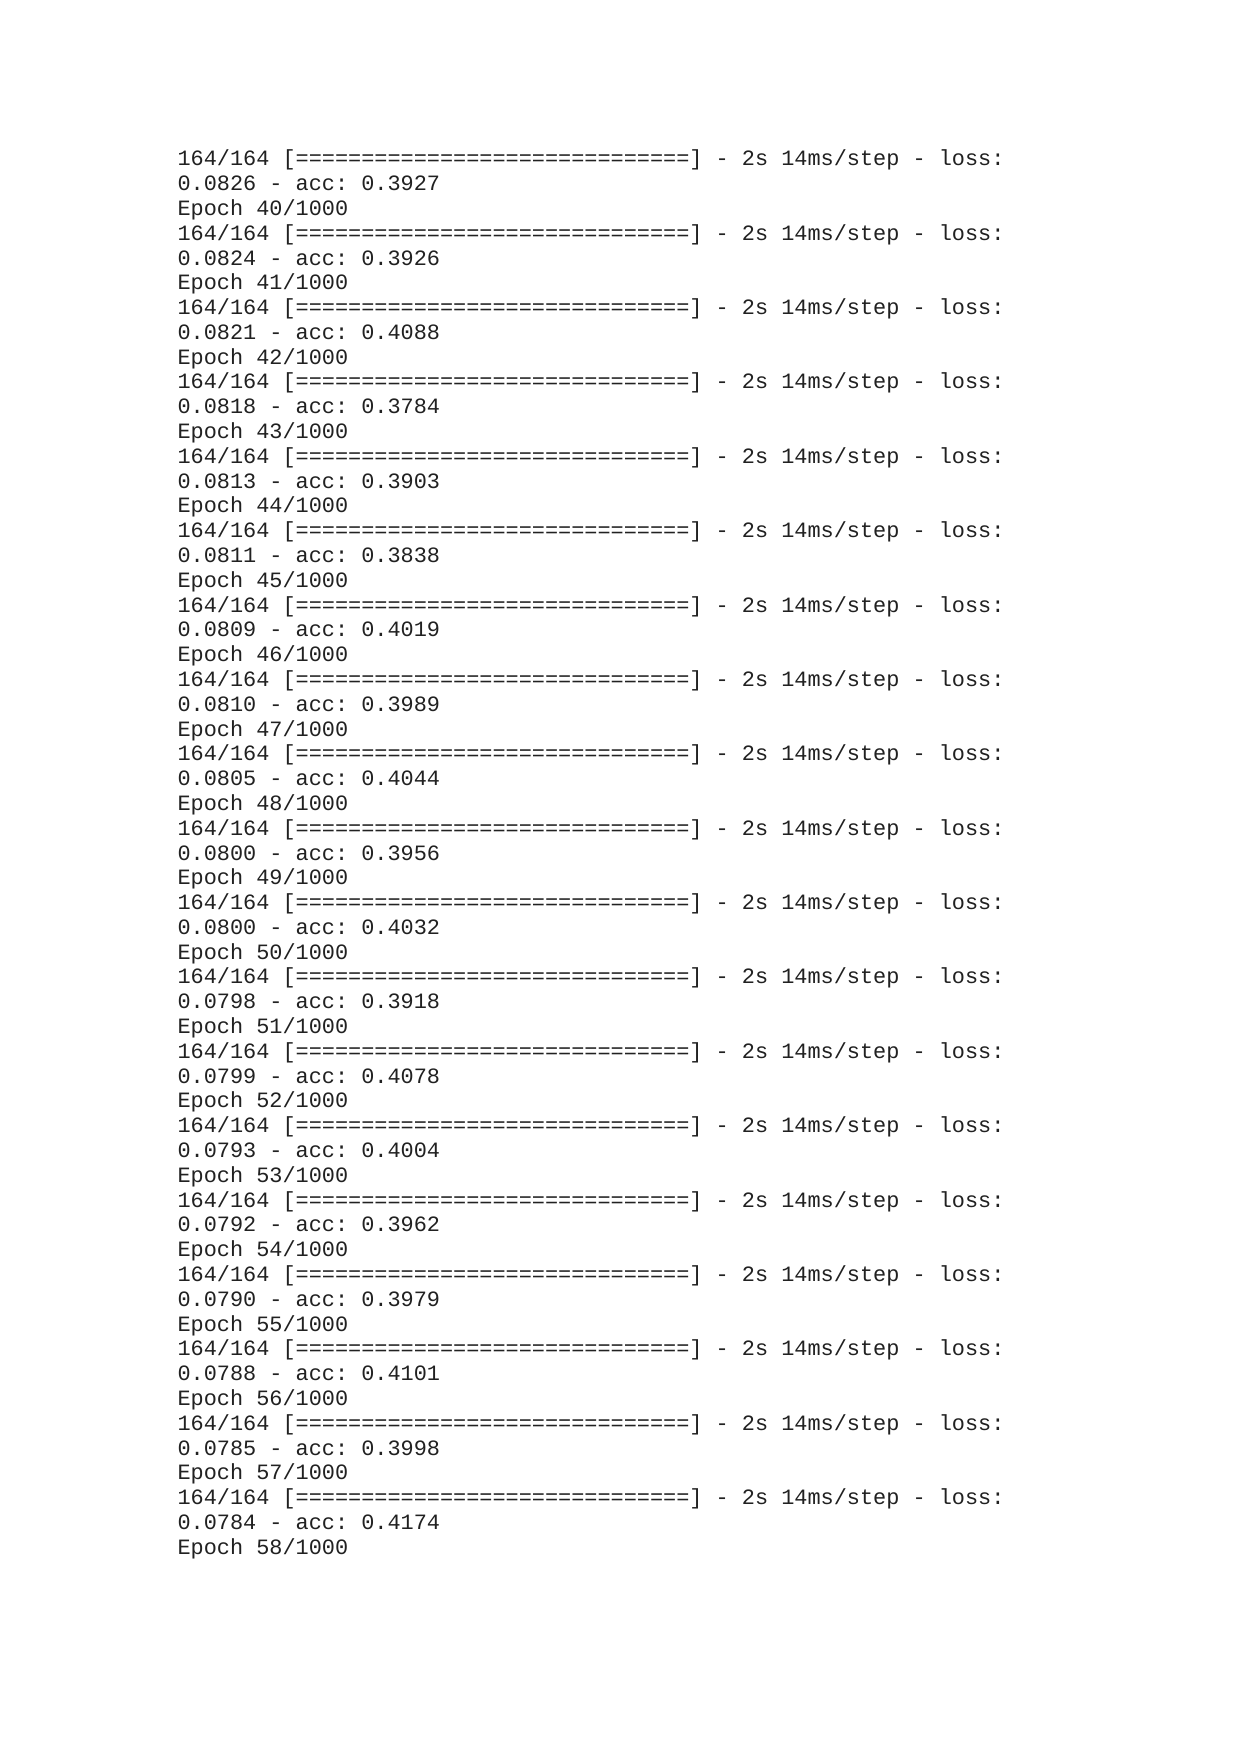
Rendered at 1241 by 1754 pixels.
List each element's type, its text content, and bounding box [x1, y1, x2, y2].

text 164/164 [==============================] - 2s 14ms/step - loss: 0.0826 - acc: 0.3927 [177, 148, 1063, 197]
text Epoch 58/1000 [177, 1536, 1063, 1561]
text 164/164 [==============================] - 2s 14ms/step - loss: 0.0788 - acc: 0.4101 [177, 1338, 1063, 1387]
text Epoch 50/1000 [177, 941, 1063, 966]
text 164/164 [==============================] - 2s 14ms/step - loss: 0.0805 - acc: 0.4044 [177, 743, 1063, 792]
text 164/164 [==============================] - 2s 14ms/step - loss: 0.0784 - acc: 0.4174 [177, 1486, 1063, 1536]
text Epoch 56/1000 [177, 1387, 1063, 1412]
text Epoch 41/1000 [177, 272, 1063, 296]
text 164/164 [==============================] - 2s 14ms/step - loss: 0.0785 - acc: 0.3998 [177, 1412, 1063, 1462]
text 164/164 [==============================] - 2s 14ms/step - loss: 0.0790 - acc: 0.3979 [177, 1263, 1063, 1313]
text 164/164 [==============================] - 2s 14ms/step - loss: 0.0793 - acc: 0.4004 [177, 1114, 1063, 1164]
text 164/164 [==============================] - 2s 14ms/step - loss: 0.0810 - acc: 0.3989 [177, 668, 1063, 718]
text Epoch 55/1000 [177, 1313, 1063, 1338]
text Epoch 57/1000 [177, 1462, 1063, 1486]
text Epoch 49/1000 [177, 867, 1063, 891]
text Epoch 54/1000 [177, 1238, 1063, 1263]
text 164/164 [==============================] - 2s 14ms/step - loss: 0.0813 - acc: 0.3903 [177, 445, 1063, 495]
text 164/164 [==============================] - 2s 14ms/step - loss: 0.0821 - acc: 0.4088 [177, 296, 1063, 346]
text Epoch 51/1000 [177, 1015, 1063, 1040]
text Epoch 46/1000 [177, 643, 1063, 668]
text Epoch 40/1000 [177, 197, 1063, 222]
text 164/164 [==============================] - 2s 14ms/step - loss: 0.0818 - acc: 0.3784 [177, 371, 1063, 420]
text 164/164 [==============================] - 2s 14ms/step - loss: 0.0798 - acc: 0.3918 [177, 966, 1063, 1015]
text Epoch 44/1000 [177, 495, 1063, 519]
text 164/164 [==============================] - 2s 14ms/step - loss: 0.0800 - acc: 0.3956 [177, 817, 1063, 867]
text 164/164 [==============================] - 2s 14ms/step - loss: 0.0792 - acc: 0.3962 [177, 1189, 1063, 1238]
text Epoch 45/1000 [177, 569, 1063, 594]
text Epoch 42/1000 [177, 346, 1063, 371]
text 164/164 [==============================] - 2s 14ms/step - loss: 0.0809 - acc: 0.4019 [177, 594, 1063, 643]
text Epoch 47/1000 [177, 718, 1063, 743]
text 164/164 [==============================] - 2s 14ms/step - loss: 0.0824 - acc: 0.3926 [177, 222, 1063, 272]
text Epoch 43/1000 [177, 420, 1063, 445]
text 164/164 [==============================] - 2s 14ms/step - loss: 0.0811 - acc: 0.3838 [177, 519, 1063, 569]
text Epoch 48/1000 [177, 792, 1063, 817]
text 164/164 [==============================] - 2s 14ms/step - loss: 0.0800 - acc: 0.4032 [177, 891, 1063, 941]
text 164/164 [==============================] - 2s 14ms/step - loss: 0.0799 - acc: 0.4078 [177, 1040, 1063, 1090]
text Epoch 52/1000 [177, 1090, 1063, 1114]
text Epoch 53/1000 [177, 1164, 1063, 1189]
